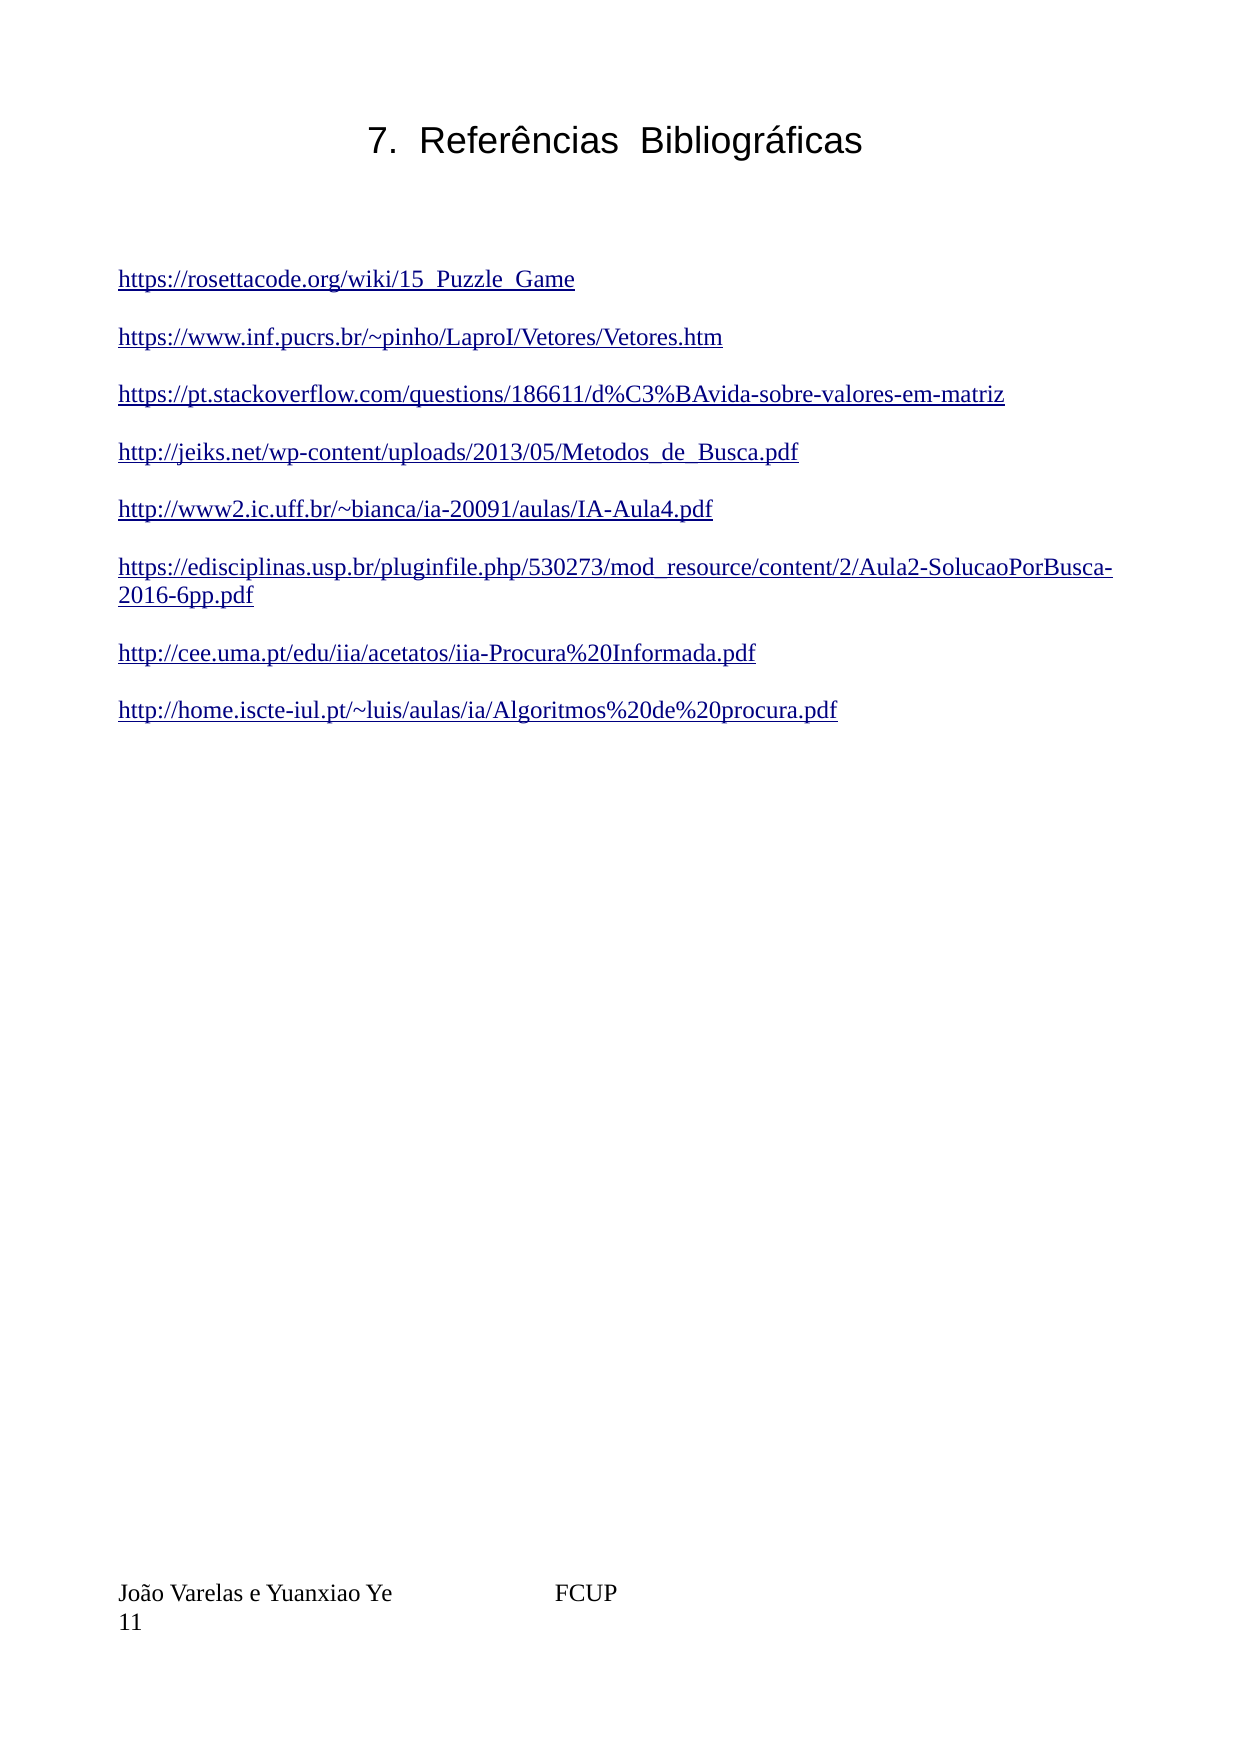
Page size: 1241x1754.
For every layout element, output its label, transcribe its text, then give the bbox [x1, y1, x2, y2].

text http://www2.ic.uff.br/~bianca/ia-20091/aulas/IA-Aula4.pdf [118, 494, 1122, 523]
text http://jeiks.net/wp-content/uploads/2013/05/Metodos_de_Busca.pdf [118, 437, 1122, 466]
text http://cee.uma.pt/edu/iia/acetatos/iia-Procura%20Informada.pdf [118, 638, 1122, 667]
text https://www.inf.pucrs.br/~pinho/LaproI/Vetores/Vetores.htm [118, 322, 1122, 351]
text https://edisciplinas.usp.br/pluginfile.php/530273/mod_resource/content/2/Aula2-SolucaoPorBusca-2016-6pp.pdf [118, 552, 1122, 609]
text http://home.iscte-iul.pt/~luis/aulas/ia/Algoritmos%20de%20procura.pdf [118, 696, 1122, 724]
text https://rosettacode.org/wiki/15_Puzzle_Game [118, 264, 1122, 293]
text https://pt.stackoverflow.com/questions/186611/d%C3%BAvida-sobre-valores-em-matriz [118, 379, 1122, 408]
subtitle 7. Referências Bibliográficas [118, 118, 1122, 161]
